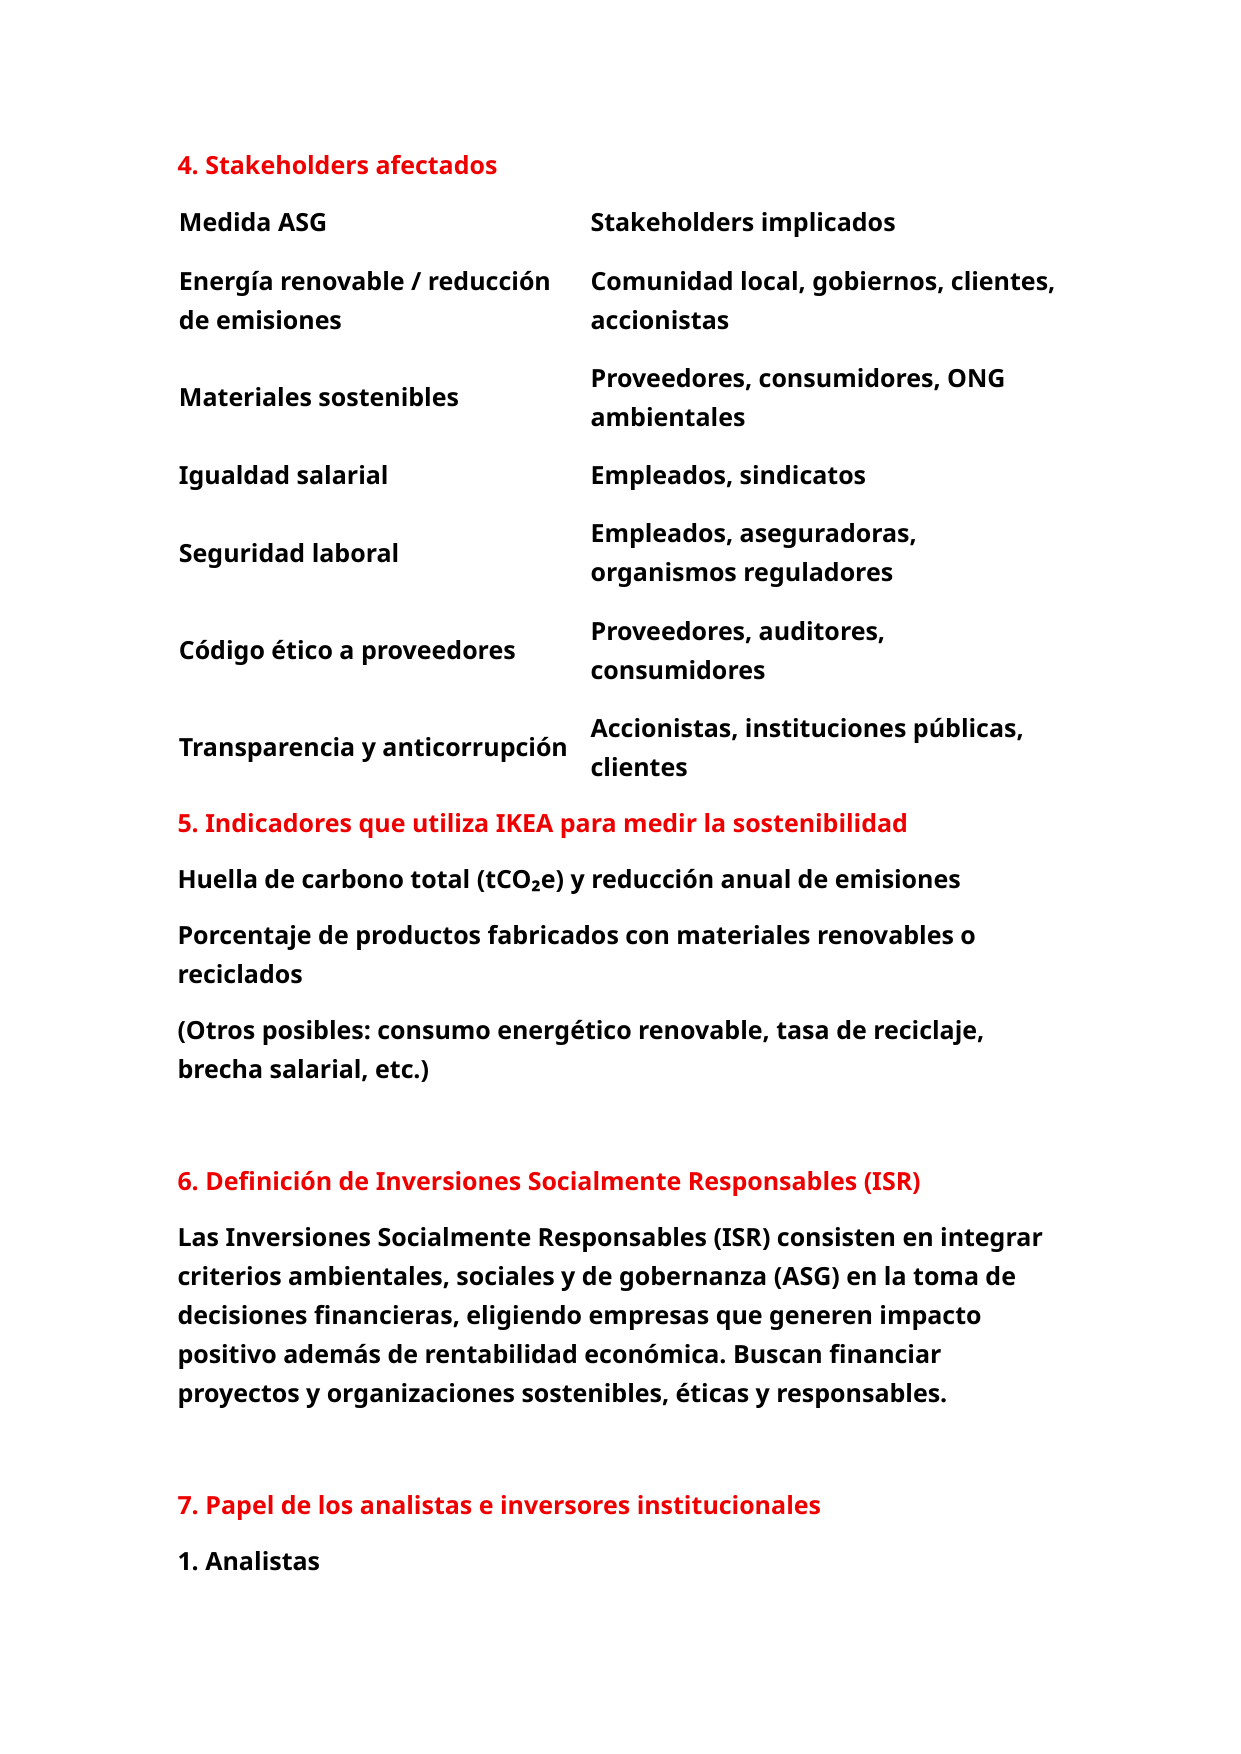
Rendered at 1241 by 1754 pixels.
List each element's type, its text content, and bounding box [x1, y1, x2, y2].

text 4. Stakeholders afectados [177, 148, 1063, 182]
table_cell Código ético a proveedores [177, 612, 589, 709]
table_cell Transparencia y anticorrupción [177, 709, 589, 806]
table_cell Seguridad laboral [177, 514, 589, 612]
table_cell Empleados, sindicatos [589, 456, 1063, 514]
text 6. Definición de Inversiones Socialmente Responsables (ISR) [177, 1164, 1063, 1198]
text Porcentaje de productos fabricados con materiales renovables o reciclados [177, 918, 1063, 991]
text Huella de carbono total (tCO₂e) y reducción anual de emisiones [177, 862, 1063, 896]
text (Otros posibles: consumo energético renovable, tasa de reciclaje, brecha salarial, etc.) [177, 1013, 1063, 1086]
text 1. Analistas [177, 1544, 1063, 1578]
table_cell Empleados, aseguradoras, organismos reguladores [589, 514, 1063, 612]
table_header Stakeholders implicados [589, 204, 1063, 262]
table_cell Proveedores, consumidores, ONG ambientales [589, 359, 1063, 456]
table_cell Materiales sostenibles [177, 359, 589, 456]
text 5. Indicadores que utiliza IKEA para medir la sostenibilidad [177, 806, 1063, 840]
table_header Medida ASG [177, 204, 589, 262]
table_cell Energía renovable / reducción de emisiones [177, 262, 589, 359]
table_cell Igualdad salarial [177, 456, 589, 514]
table_cell Proveedores, auditores, consumidores [589, 612, 1063, 709]
table_cell Accionistas, instituciones públicas, clientes [589, 709, 1063, 806]
text Las Inversiones Socialmente Responsables (ISR) consisten en integrar criterios ambientales, sociales y de gobernanza (ASG) en la toma de decisiones financieras, eligiendo empresas que generen impacto positivo además de rentabilidad económica. Buscan financiar proyectos y organizaciones sostenibles, éticas y responsables. [177, 1219, 1063, 1410]
table_cell Comunidad local, gobiernos, clientes, accionistas [589, 262, 1063, 359]
text 7. Papel de los analistas e inversores institucionales [177, 1488, 1063, 1522]
